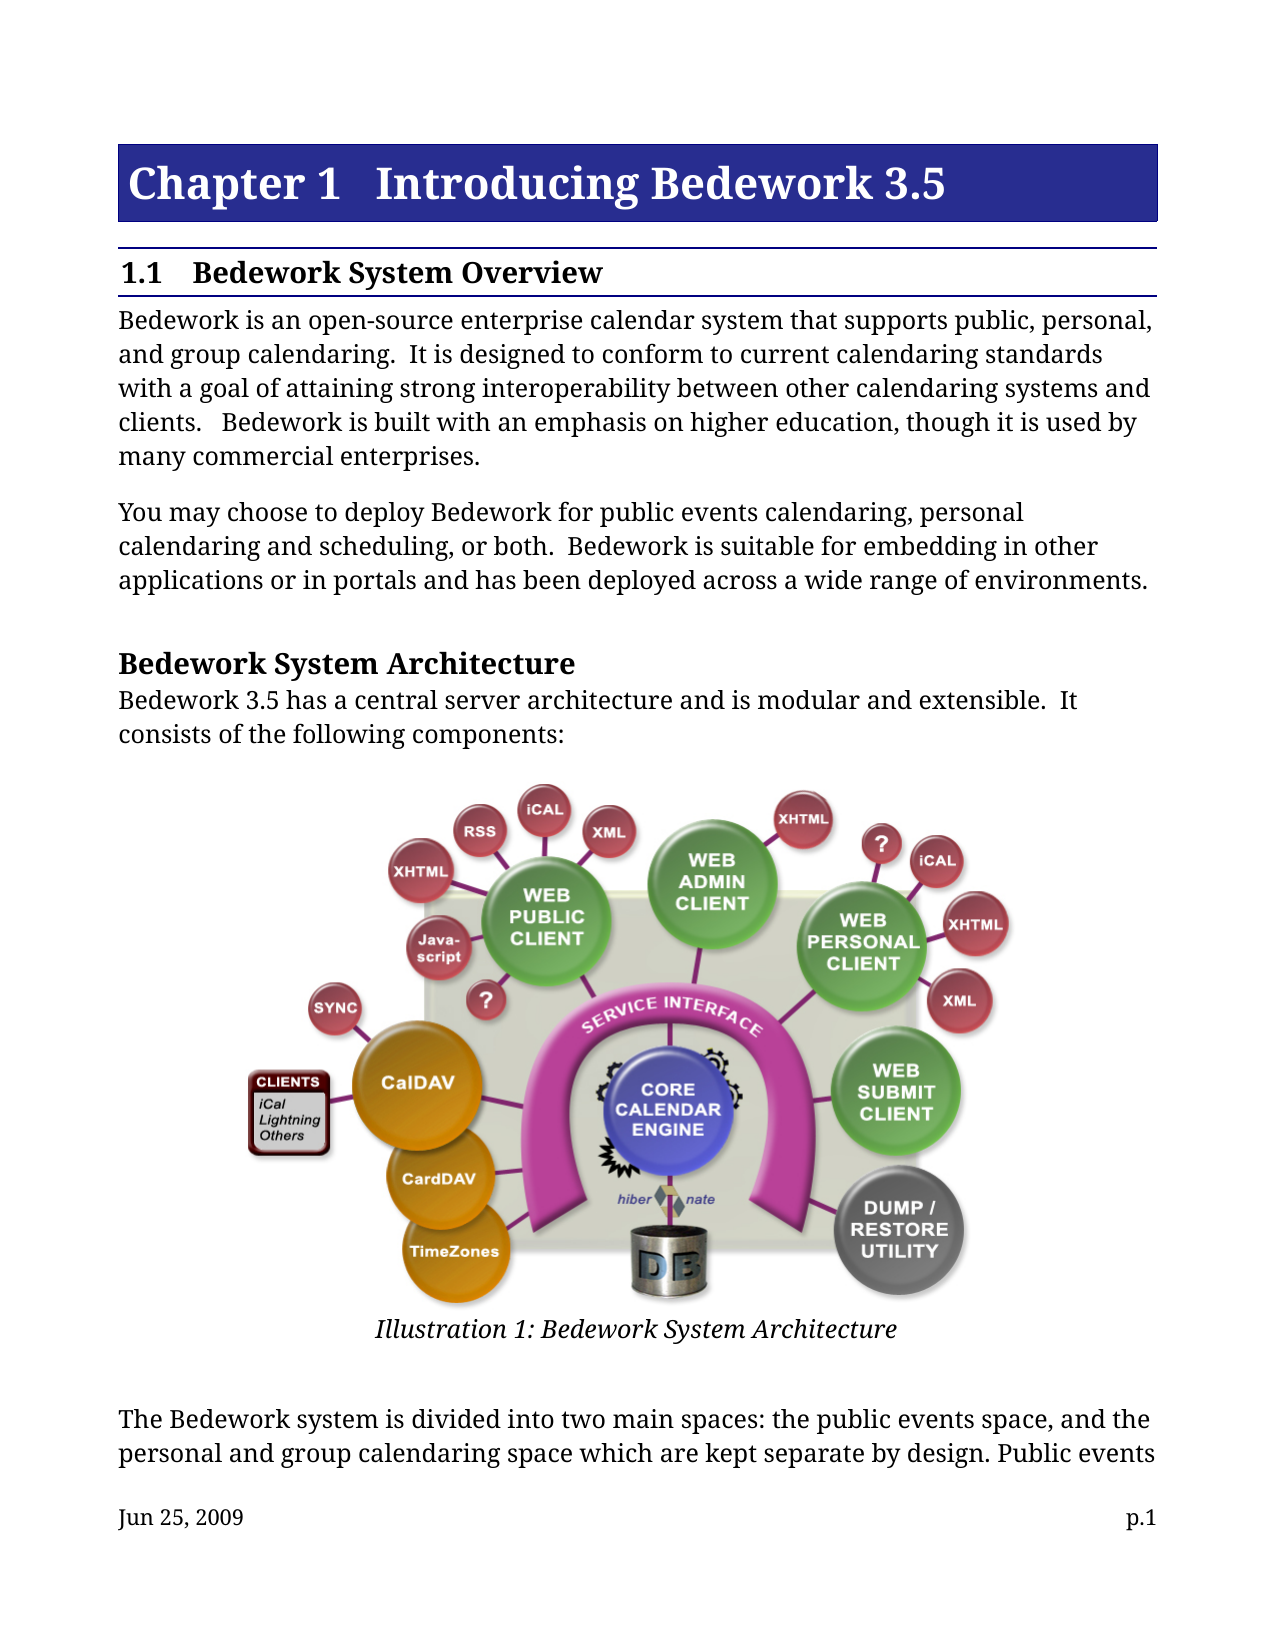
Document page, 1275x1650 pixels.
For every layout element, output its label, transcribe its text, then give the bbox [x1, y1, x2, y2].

subtitle Bedework System Overview [118, 249, 1157, 295]
text Bedework 3.5 has a central server architecture and is modular and extensible. It consists of the following components: [118, 683, 1157, 751]
text Illustration 1: Bedework System Architecture [237, 1313, 1037, 1346]
picture [237, 781, 1038, 1313]
text Bedework is an open-source enterprise calendar system that supports public, personal, and group calendaring. It is designed to conform to current calendaring standards with a goal of attaining strong interoperability between other calendaring systems and clients. Bedework is built with an emphasis on higher education, though it is used by many commercial enterprises. [118, 303, 1157, 473]
text You may choose to deploy Bedework for public events calendaring, personal calendaring and scheduling, or both. Bedework is suitable for embedding in other applications or in portals and has been deployed across a wide range of environments. [118, 494, 1157, 596]
subtitle Bedework System Architecture [118, 643, 1157, 683]
text The Bedework system is divided into two main spaces: the public events space, and the personal and group calendaring space which are kept separate by design. Public events [118, 1401, 1157, 1469]
subtitle Introducing Bedework 3.5 [119, 145, 1157, 221]
